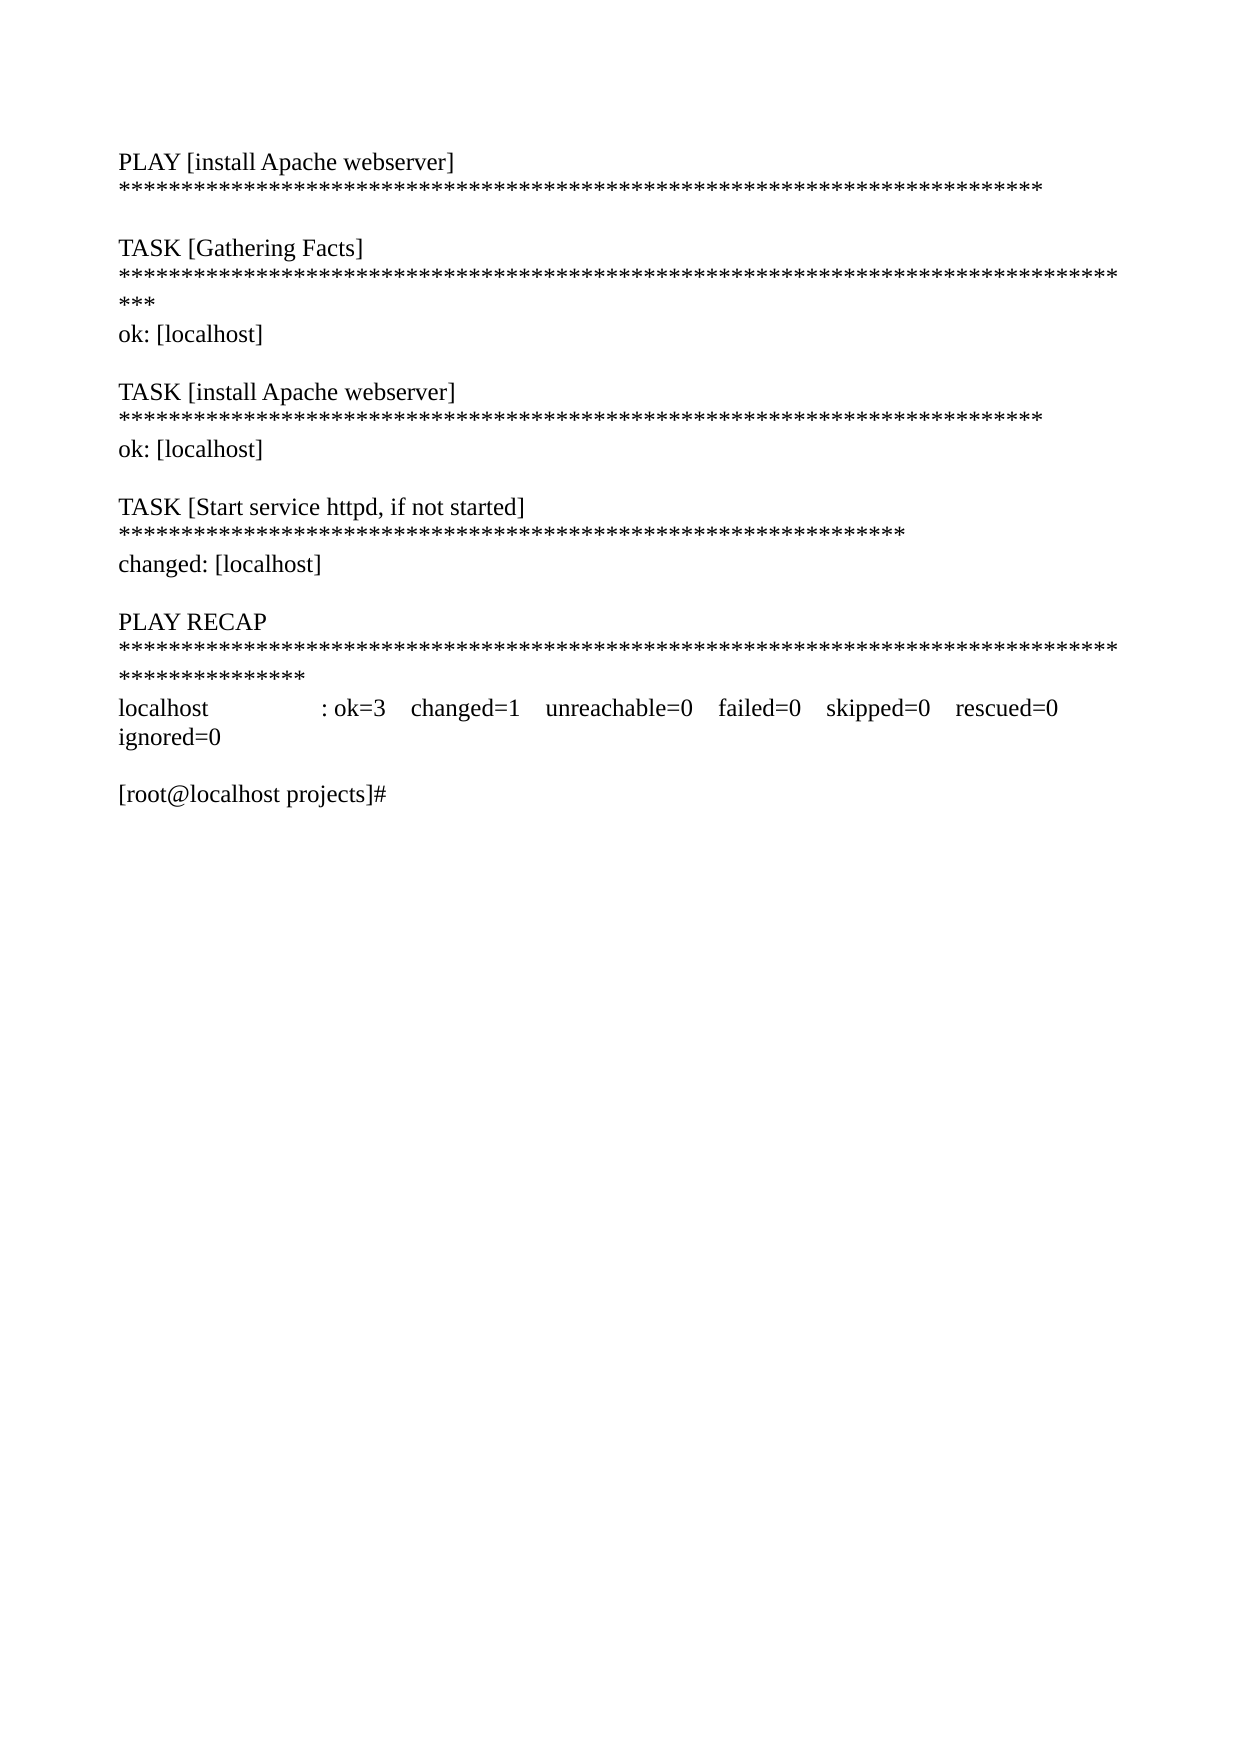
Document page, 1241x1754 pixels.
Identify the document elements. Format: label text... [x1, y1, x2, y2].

text PLAY [install Apache webserver] ************************************************************************** [118, 147, 1122, 204]
text ok: [localhost] [118, 319, 1122, 348]
text changed: [localhost] [118, 549, 1122, 578]
text TASK [Start service httpd, if not started] *************************************************************** [118, 492, 1122, 549]
text TASK [Gathering Facts] *********************************************************************************** [118, 233, 1122, 319]
text ok: [localhost] [118, 434, 1122, 463]
text [root@localhost projects]# [118, 779, 1122, 808]
text TASK [install Apache webserver] ************************************************************************** [118, 377, 1122, 434]
text localhost : ok=3 changed=1 unreachable=0 failed=0 skipped=0 rescued=0 ignored=0 [118, 693, 1122, 751]
text PLAY RECAP *********************************************************************************************** [118, 607, 1122, 693]
